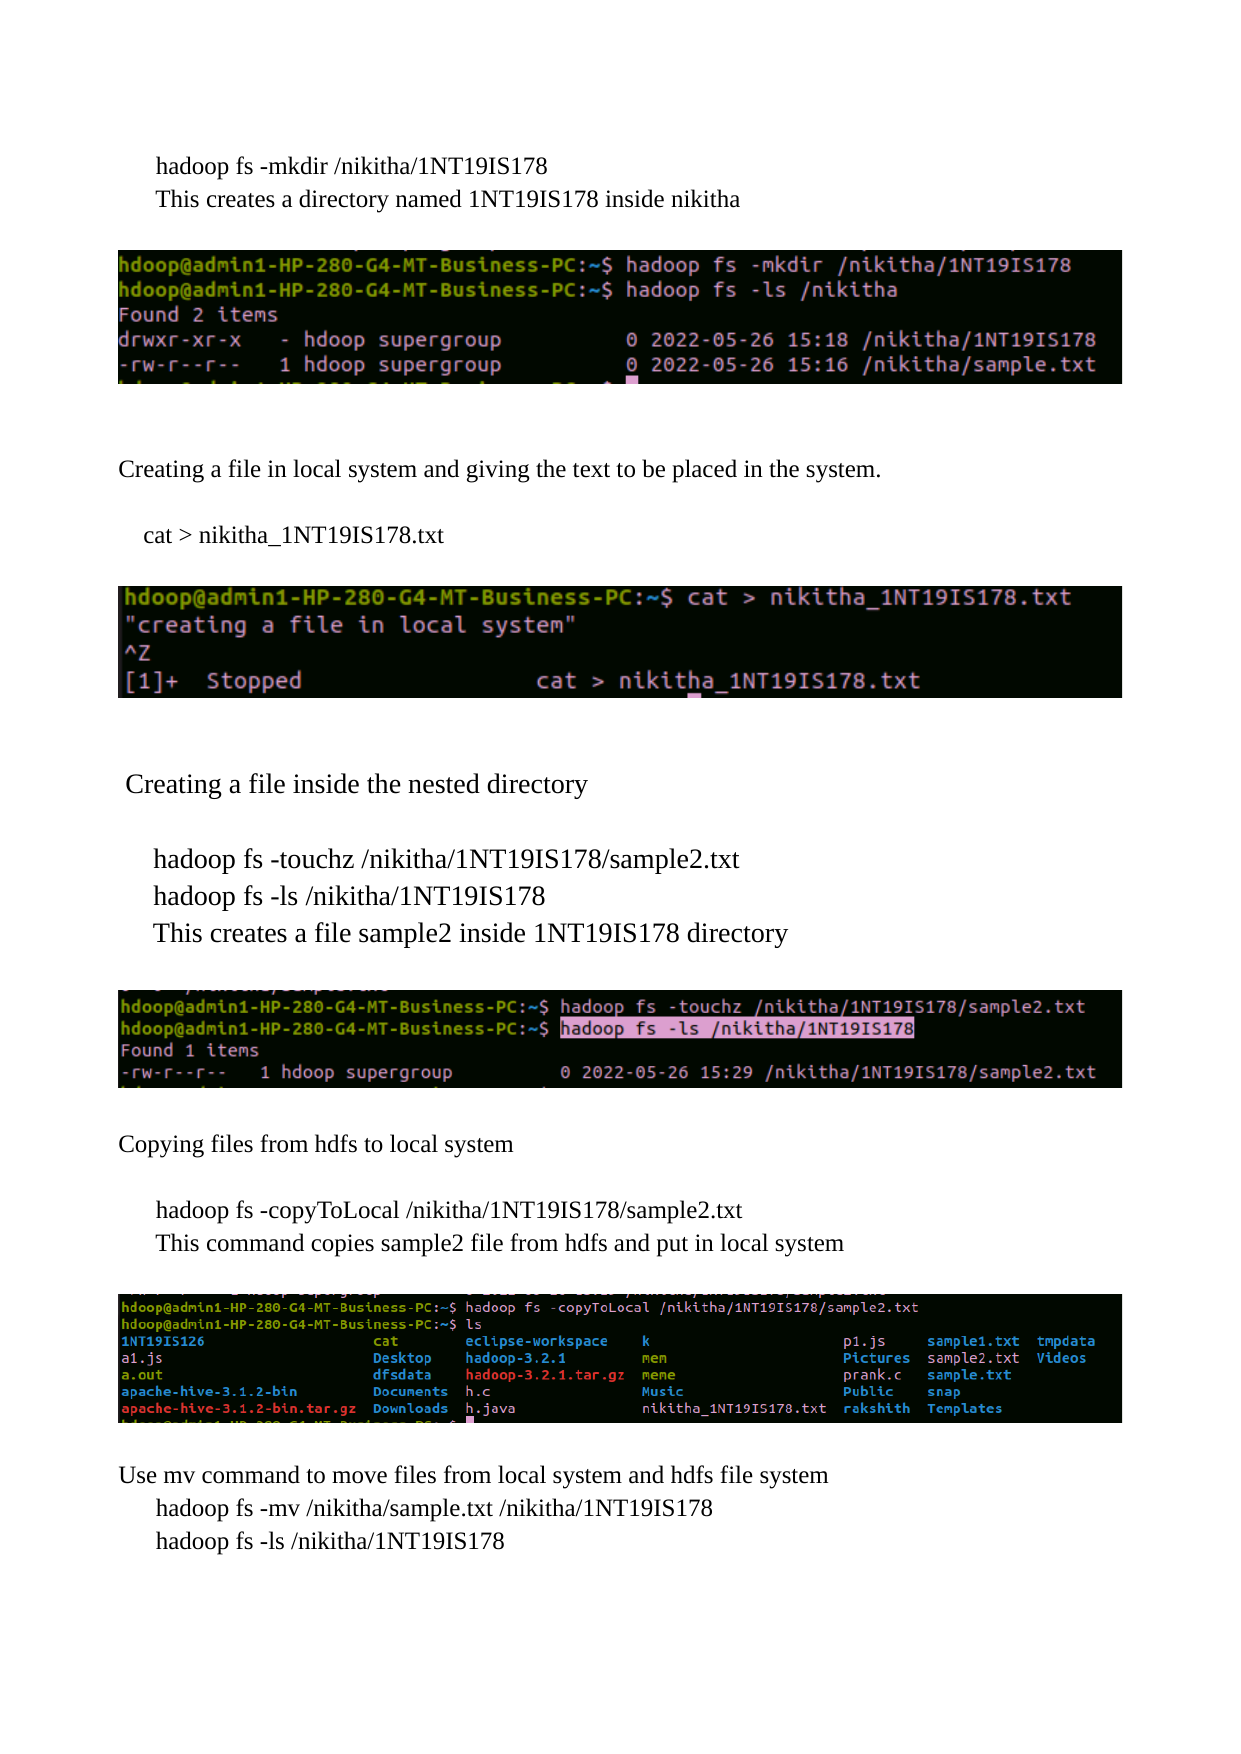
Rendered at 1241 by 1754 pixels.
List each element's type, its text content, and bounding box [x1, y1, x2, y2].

text Use mv command to move files from local system and hdfs file system [118, 1460, 1122, 1489]
text hadoop fs -ls /nikitha/1NT19IS178 [118, 1526, 1122, 1555]
text cat > nikitha_1NT19IS178.txt [118, 520, 1122, 549]
picture [118, 1294, 1123, 1423]
text hadoop fs -mkdir /nikitha/1NT19IS178 [118, 151, 1122, 180]
text hadoop fs -touchz /nikitha/1NT19IS178/sample2.txt [118, 842, 1122, 874]
text This creates a directory named 1NT19IS178 inside nikitha [118, 184, 1122, 213]
picture [118, 586, 1123, 698]
text Copying files from hdfs to local system [118, 1129, 1122, 1158]
picture [118, 250, 1123, 384]
text This creates a file sample2 inside 1NT19IS178 directory [118, 916, 1122, 949]
picture [118, 990, 1123, 1088]
text Creating a file inside the nested directory [118, 768, 1122, 800]
text This command copies sample2 file from hdfs and put in local system [118, 1228, 1122, 1257]
text hadoop fs -mv /nikitha/sample.txt /nikitha/1NT19IS178 [118, 1493, 1122, 1522]
text hadoop fs -ls /nikitha/1NT19IS178 [118, 879, 1122, 912]
text Creating a file in local system and giving the text to be placed in the system. [118, 454, 1122, 483]
text hadoop fs -copyToLocal /nikitha/1NT19IS178/sample2.txt [118, 1195, 1122, 1224]
